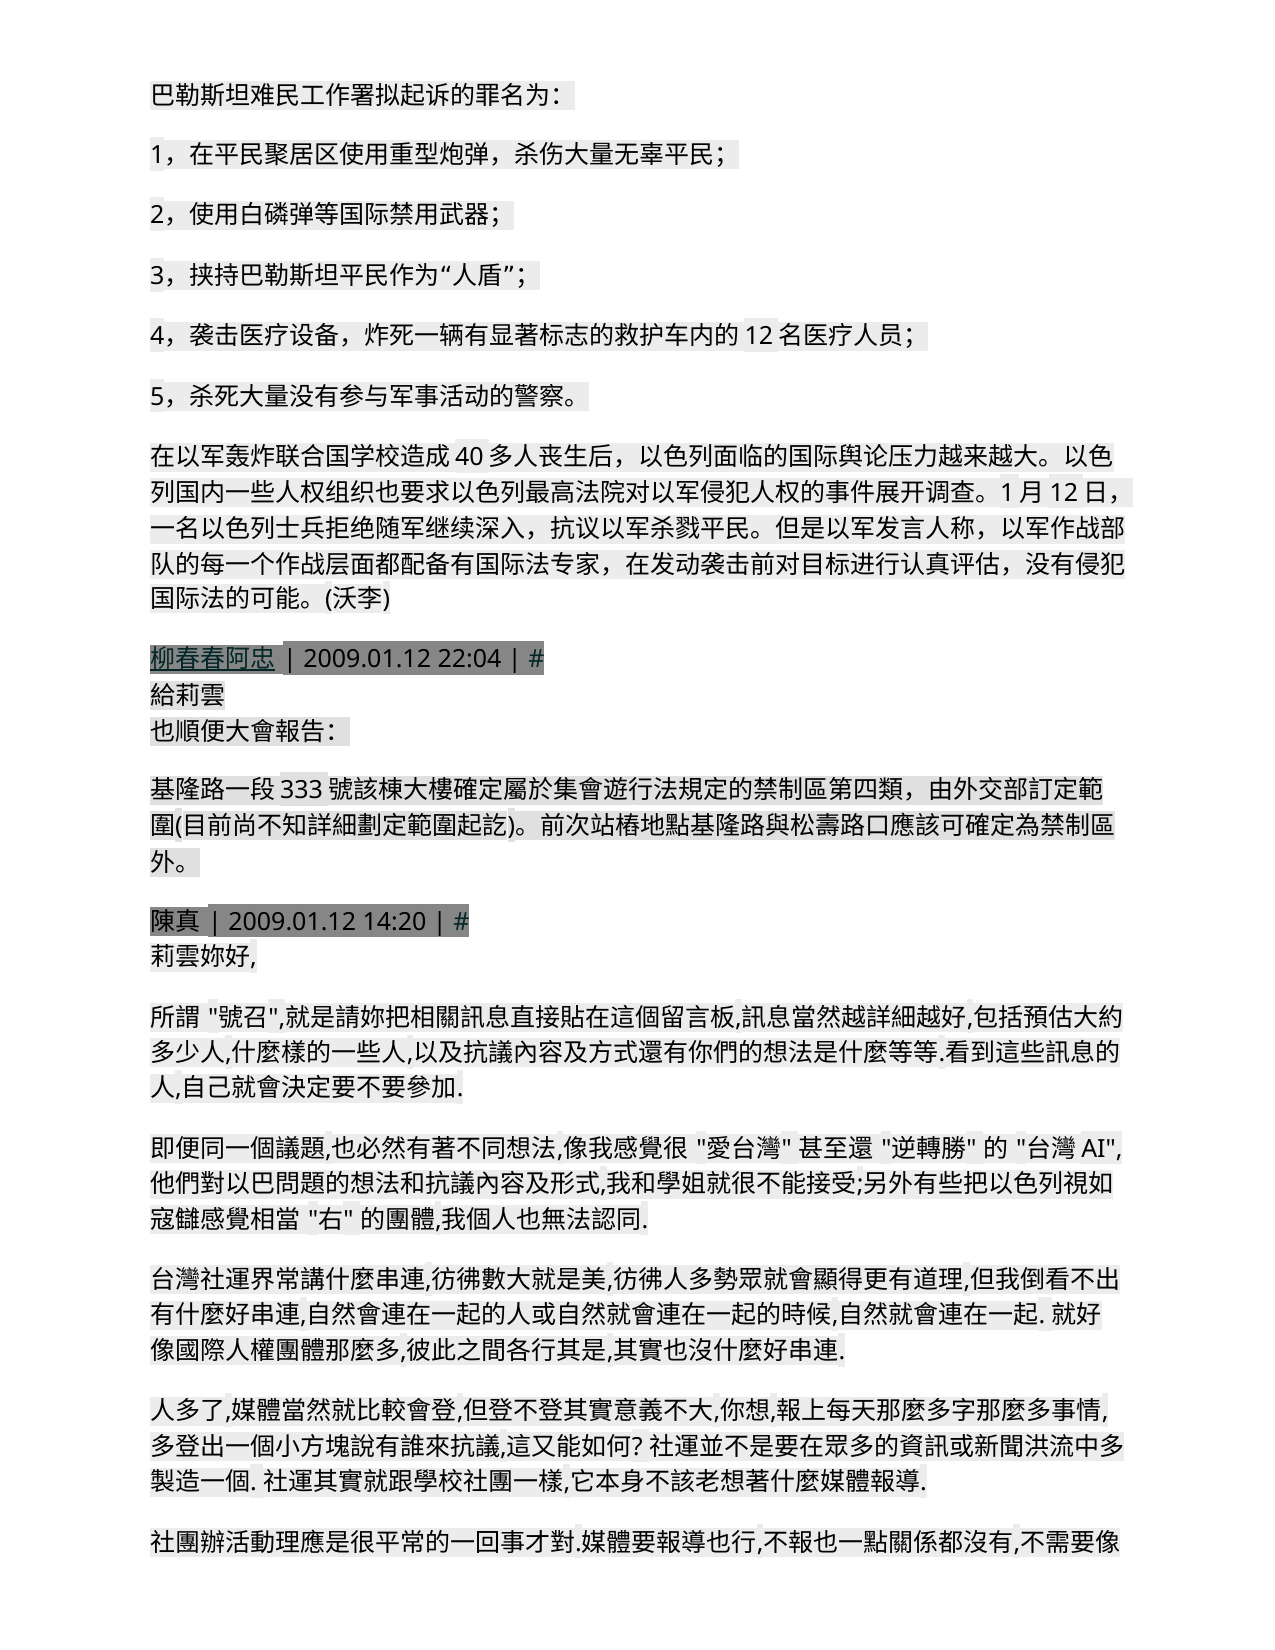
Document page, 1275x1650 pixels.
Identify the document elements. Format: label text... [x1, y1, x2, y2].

text 巴勒斯坦难民工作署拟起诉的罪名为： [150, 75, 1125, 110]
text 柳春春阿忠 | 2009.01.12 22:04 | # [150, 639, 1125, 675]
text 2，使用白磷弹等国际禁用武器； [150, 196, 1125, 231]
text 5，杀死大量没有参与军事活动的警察。 [150, 377, 1125, 412]
text 給莉雲 也順便大會報告： [150, 675, 1125, 746]
text 在以军轰炸联合国学校造成40多人丧生后，以色列面临的国际舆论压力越来越大。以色列国内一些人权组织也要求以色列最高法院对以军侵犯人权的事件展开调查。1月12日，一名以色列士兵拒绝随军继续深入，抗议以军杀戮平民。但是以军发言人称，以军作战部队的每一个作战层面都配备有国际法专家，在发动袭击前对目标进行认真评估，没有侵犯国际法的可能。(沃李) [150, 437, 1125, 614]
text 3，挟持巴勒斯坦平民作为“人盾”； [150, 256, 1125, 292]
text 即便同一個議題,也必然有著不同想法,像我感覺很 "愛台灣" 甚至還 "逆轉勝" 的 "台灣AI", 他們對以巴問題的想法和抗議內容及形式,我和學姐就很不能接受;另外有些把以色列視如寇讎感覺相當 "右" 的團體,我個人也無法認同. [150, 1129, 1125, 1235]
text 1，在平民聚居区使用重型炮弹，杀伤大量无辜平民； [150, 135, 1125, 171]
text 莉雲妳好, [150, 937, 1125, 973]
text 陳真 | 2009.01.12 14:20 | # [150, 902, 1125, 937]
text 4，袭击医疗设备，炸死一辆有显著标志的救护车内的12名医疗人员； [150, 317, 1125, 352]
text 社團辦活動理應是很平常的一回事才對.媒體要報導也行,不報也一點關係都沒有,不需要像 [150, 1523, 1125, 1558]
text 人多了,媒體當然就比較會登,但登不登其實意義不大,你想,報上每天那麼多字那麼多事情,多登出一個小方塊說有誰來抗議,這又能如何? 社運並不是要在眾多的資訊或新聞洪流中多製造一個. 社運其實就跟學校社團一樣,它本身不該老想著什麼媒體報導. [150, 1392, 1125, 1498]
text 基隆路一段333號該棟大樓確定屬於集會遊行法規定的禁制區第四類，由外交部訂定範圍(目前尚不知詳細劃定範圍起訖)。前次站樁地點基隆路與松壽路口應該可確定為禁制區外。 [150, 771, 1125, 877]
text 台灣社運界常講什麼串連,彷彿數大就是美,彷彿人多勢眾就會顯得更有道理,但我倒看不出有什麼好串連,自然會連在一起的人或自然就會連在一起的時候,自然就會連在一起. 就好像國際人權團體那麼多,彼此之間各行其是,其實也沒什麼好串連. [150, 1260, 1125, 1367]
text 所謂 "號召",就是請妳把相關訊息直接貼在這個留言板,訊息當然越詳細越好,包括預估大約多少人,什麼樣的一些人,以及抗議內容及方式還有你們的想法是什麼等等.看到這些訊息的人,自己就會決定要不要參加. [150, 998, 1125, 1104]
